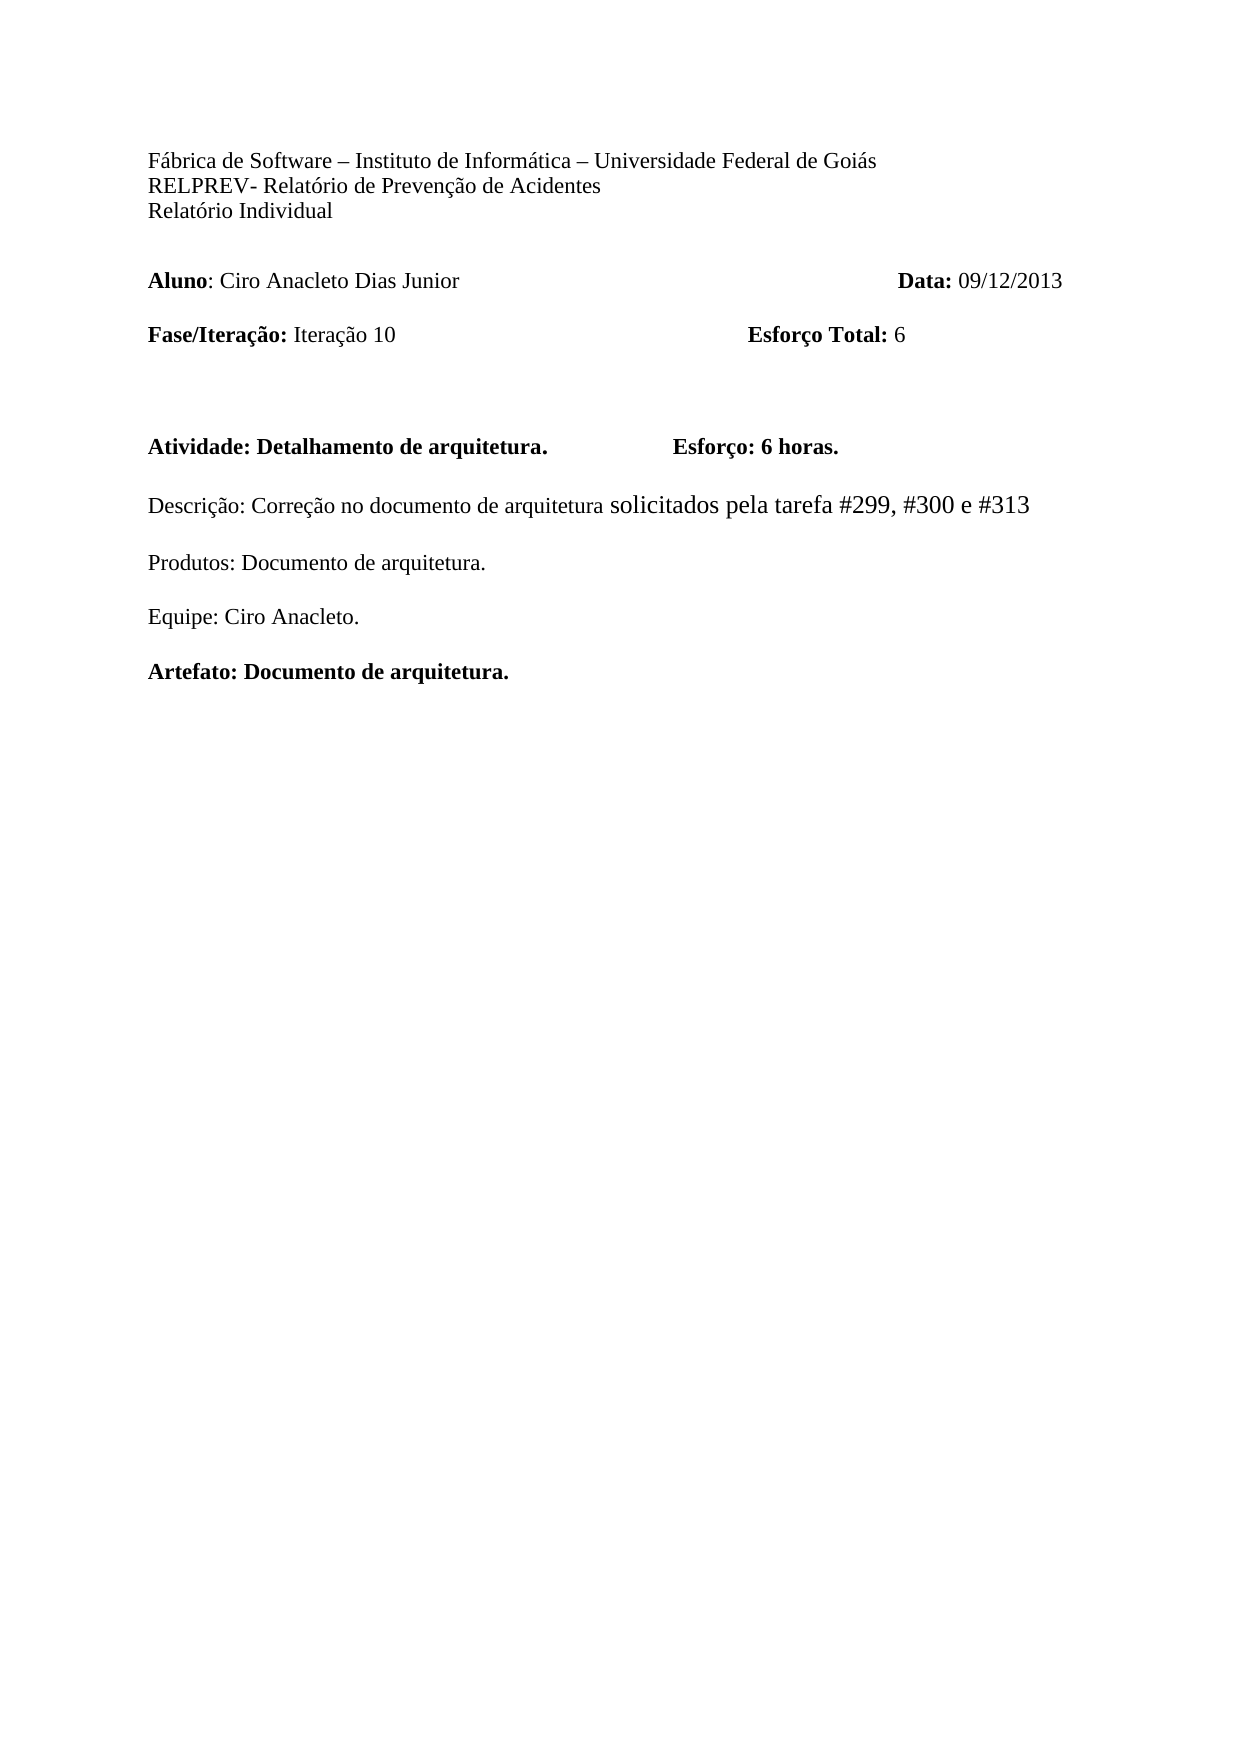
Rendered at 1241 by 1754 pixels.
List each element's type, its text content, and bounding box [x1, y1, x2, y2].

text Fase/Iteração: Iteração 10 Esforço Total: 6 [148, 322, 1093, 348]
text Descrição: Correção no documento de arquitetura solicitados pela tarefa #299, #300 e #313 [148, 490, 1093, 519]
text Produtos: Documento de arquitetura. [148, 549, 1093, 575]
text Aluno: Ciro Anacleto Dias Junior Data: 09/12/2013 [148, 268, 1093, 293]
text Artefato: Documento de arquitetura. [148, 659, 1093, 684]
text Atividade: Detalhamento de arquitetura. Esforço: 6 horas. [148, 432, 1093, 460]
text Equipe: Ciro Anacleto. [148, 604, 1093, 630]
